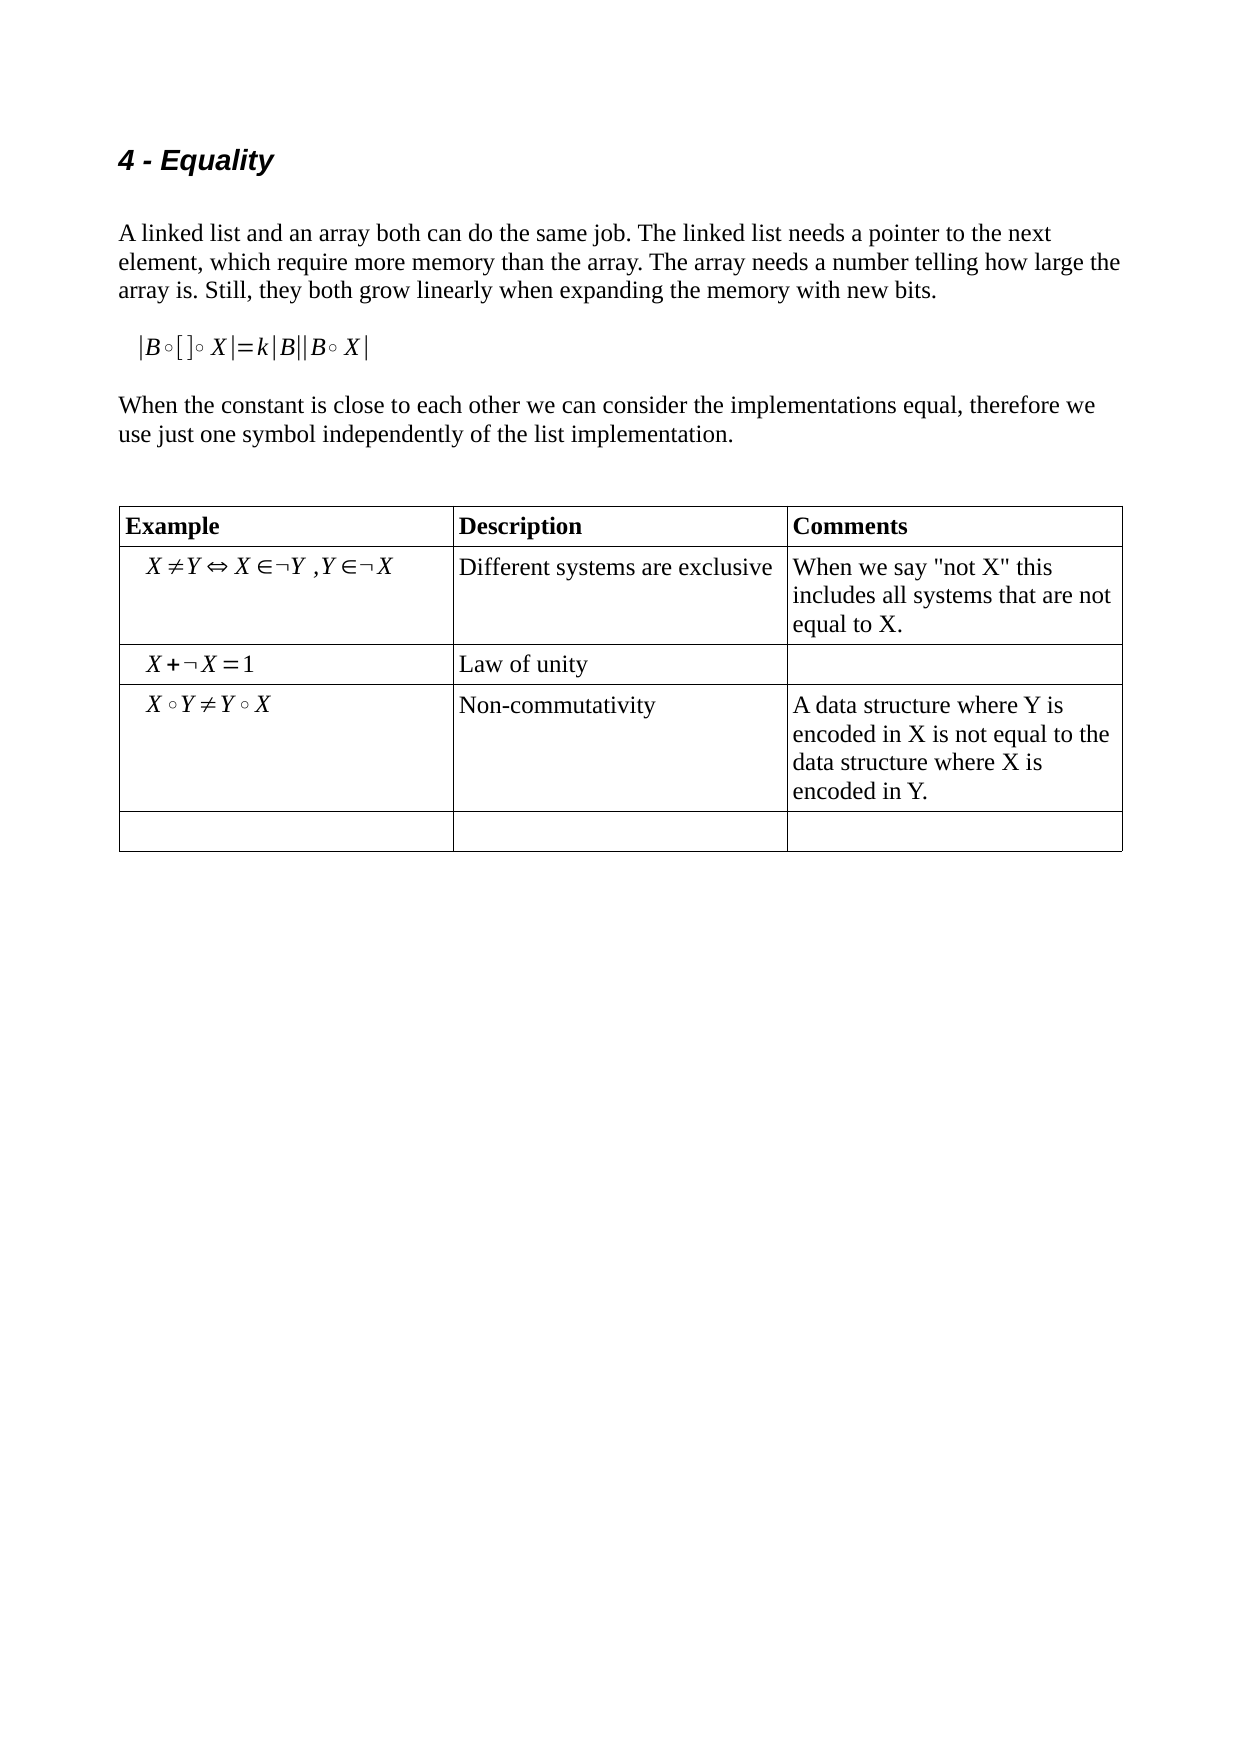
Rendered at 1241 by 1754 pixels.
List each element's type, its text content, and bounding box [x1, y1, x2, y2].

table_cell [788, 645, 1122, 684]
table_cell A data structure where Y is encoded in X is not equal to the data structure where X is encoded in Y. [788, 685, 1122, 811]
table_cell [120, 547, 453, 644]
table_cell [454, 812, 787, 851]
text A linked list and an array both can do the same job. The linked list needs a pointer to the next element, which require more memory than the array. The array needs a number telling how large the array is. Still, they both grow linearly when expanding the memory with new bits. [118, 218, 1122, 304]
table_cell When we say "not X" this includes all systems that are not equal to X. [788, 547, 1122, 644]
table_header Comments [788, 507, 1122, 546]
table_cell [120, 812, 453, 851]
table_cell [120, 685, 453, 811]
table_header Example [120, 507, 453, 546]
table_cell [788, 812, 1122, 851]
subtitle 4 - Equality [118, 143, 1122, 177]
text When the constant is close to each other we can consider the implementations equal, therefore we use just one symbol independently of the list implementation. [118, 391, 1122, 448]
table_cell [120, 645, 453, 684]
table_cell Law of unity [454, 645, 787, 684]
table_cell Non-commutativity [454, 685, 787, 811]
table_header Description [454, 507, 787, 546]
table_cell Different systems are exclusive [454, 547, 787, 644]
